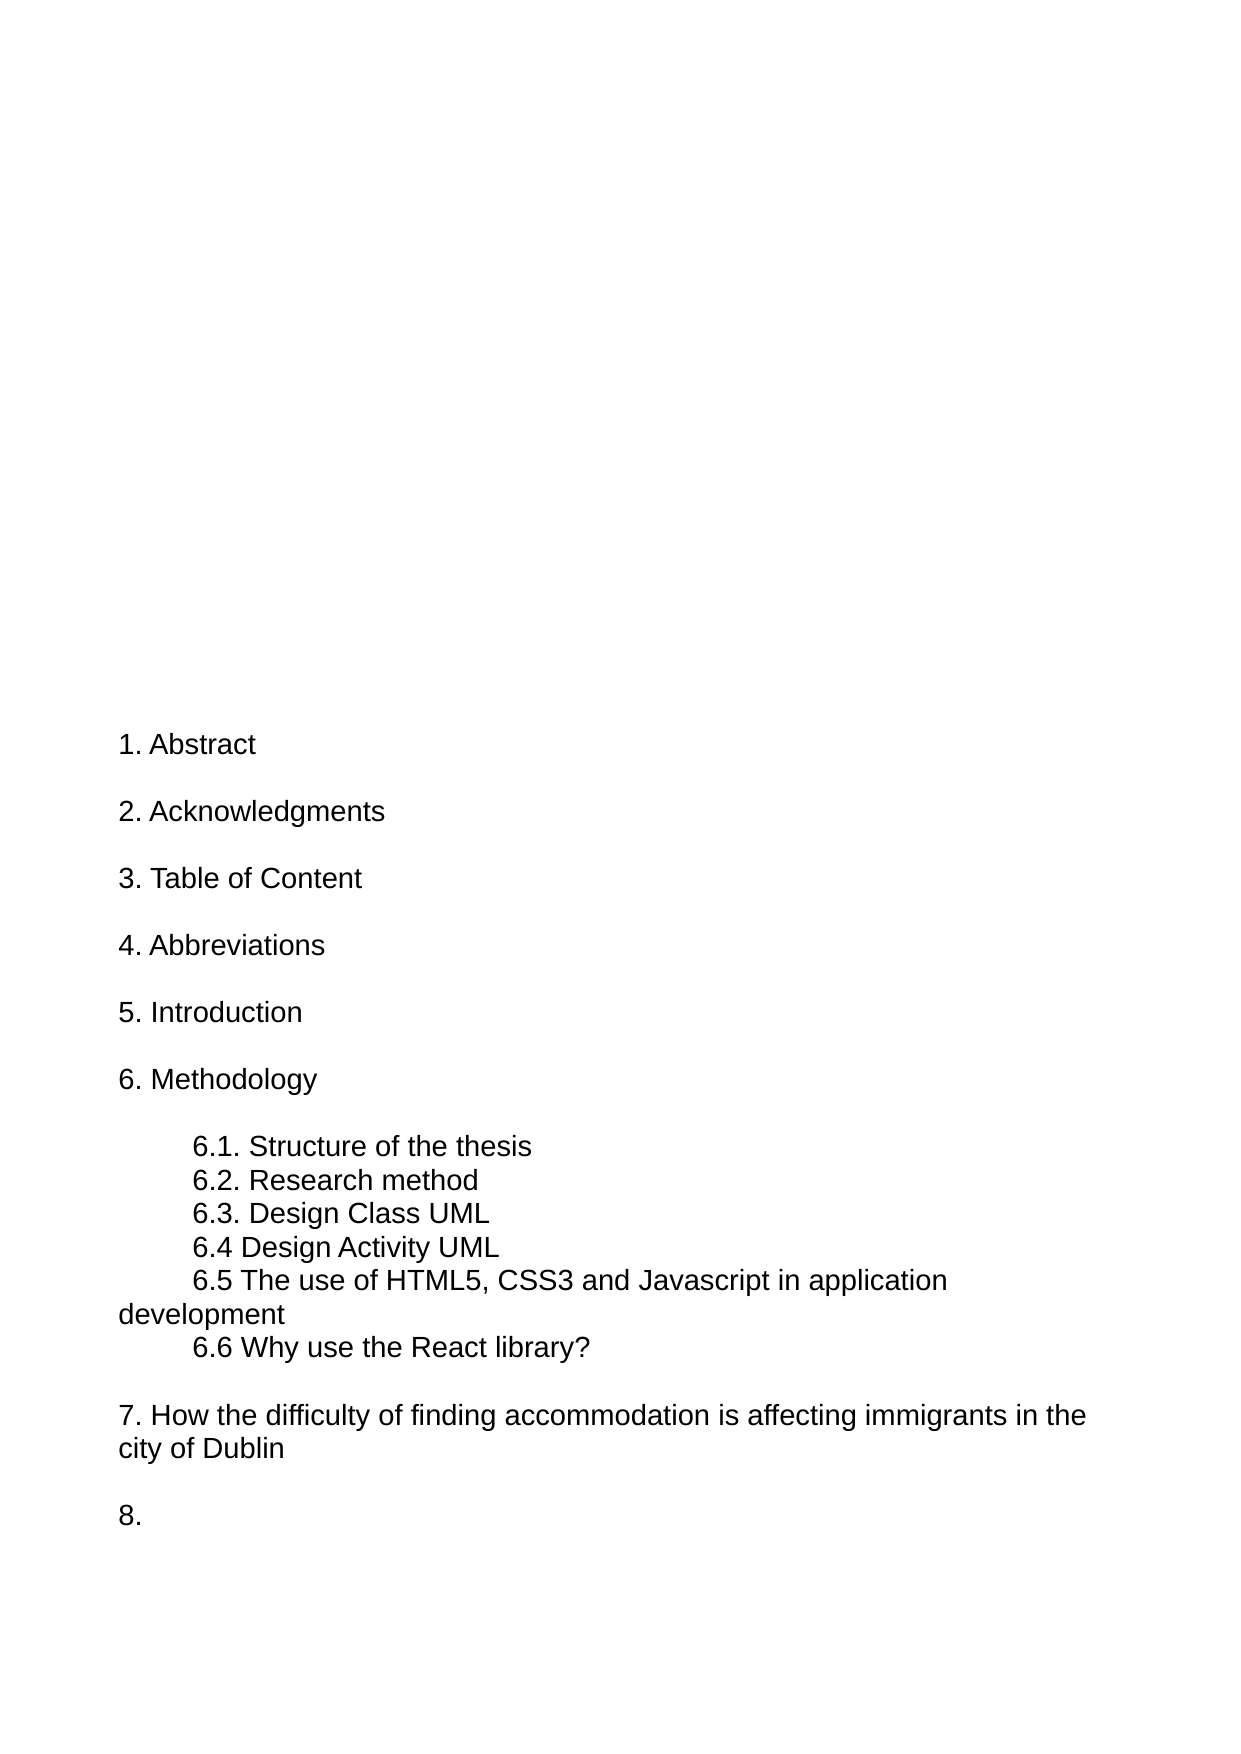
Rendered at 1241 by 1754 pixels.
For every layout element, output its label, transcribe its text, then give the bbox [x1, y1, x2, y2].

text 7. How the difficulty of finding accommodation is affecting immigrants in the city of Dublin [118, 1364, 1122, 1464]
text 4. Abbreviations [118, 894, 1122, 961]
text 6.5 The use of HTML5, CSS3 and Javascript in application development [118, 1263, 1122, 1330]
text 6.1. Structure of the thesis [118, 1096, 1122, 1163]
text 3. Table of Content [118, 827, 1122, 894]
text 1. Abstract [118, 727, 1122, 760]
text 6.3. Design Class UML [118, 1196, 1122, 1230]
text 2. Acknowledgments [118, 760, 1122, 827]
text 6.2. Research method [118, 1163, 1122, 1196]
text 5. Introduction [118, 961, 1122, 1028]
text 8. [118, 1498, 1122, 1565]
text 6. Methodology [118, 1028, 1122, 1096]
text 6.4 Design Activity UML [118, 1230, 1122, 1263]
text 6.6 Why use the React library? [118, 1330, 1122, 1364]
